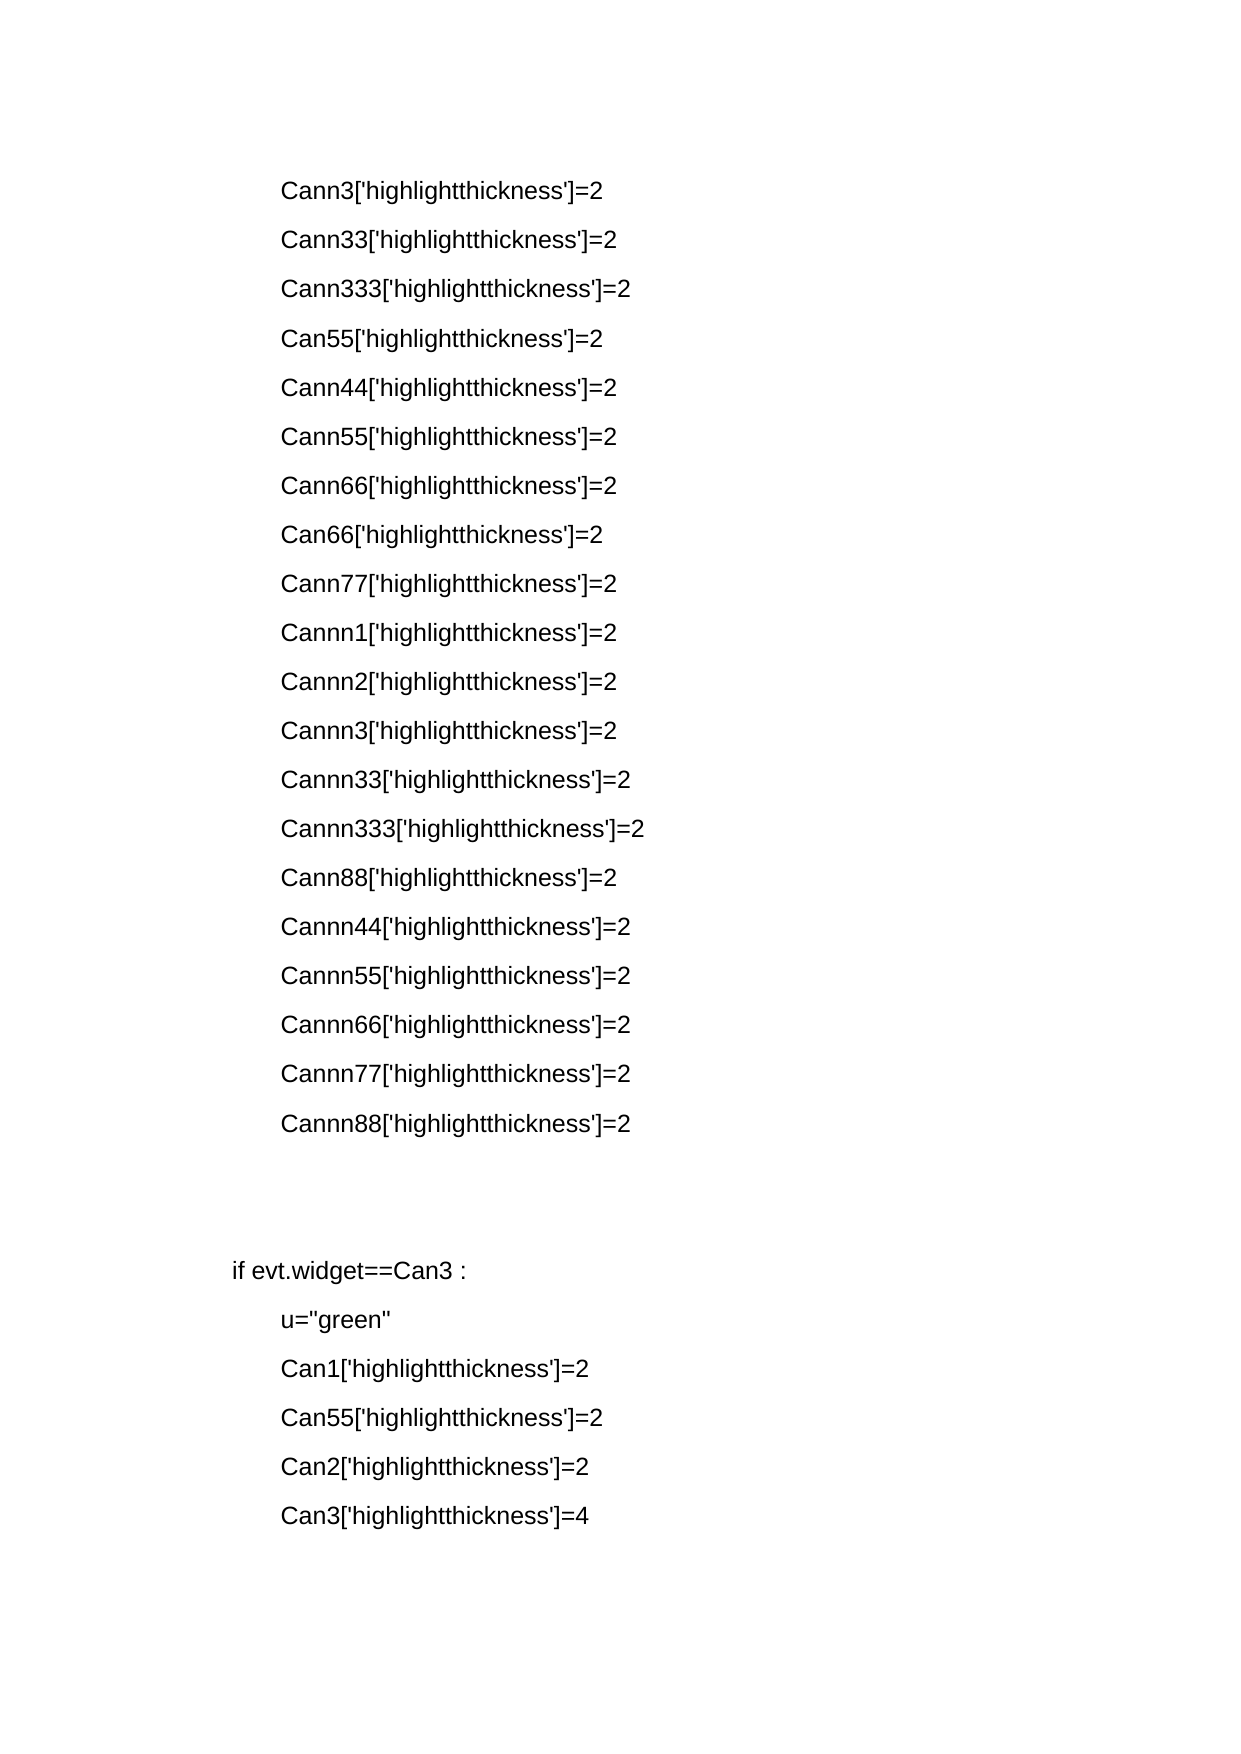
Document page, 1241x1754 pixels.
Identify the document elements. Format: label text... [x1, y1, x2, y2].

text Cannn1['highlightthickness']=2 [118, 618, 1122, 647]
text Cann33['highlightthickness']=2 [118, 225, 1122, 254]
text Cannn44['highlightthickness']=2 [118, 912, 1122, 941]
text Cann66['highlightthickness']=2 [118, 471, 1122, 499]
text Cannn55['highlightthickness']=2 [118, 961, 1122, 990]
text Cann333['highlightthickness']=2 [118, 274, 1122, 303]
text Can2['highlightthickness']=2 [118, 1452, 1122, 1481]
text Can55['highlightthickness']=2 [118, 323, 1122, 352]
text Cannn333['highlightthickness']=2 [118, 814, 1122, 843]
text Cann44['highlightthickness']=2 [118, 373, 1122, 401]
text Cann55['highlightthickness']=2 [118, 422, 1122, 450]
text Cannn66['highlightthickness']=2 [118, 1010, 1122, 1039]
text Cannn2['highlightthickness']=2 [118, 667, 1122, 696]
text Cann77['highlightthickness']=2 [118, 569, 1122, 598]
text Cannn88['highlightthickness']=2 [118, 1108, 1122, 1137]
text Can1['highlightthickness']=2 [118, 1354, 1122, 1383]
text Cann88['highlightthickness']=2 [118, 863, 1122, 892]
text Cannn77['highlightthickness']=2 [118, 1059, 1122, 1088]
text if evt.widget==Can3 : [118, 1256, 1122, 1284]
text Can3['highlightthickness']=4 [118, 1501, 1122, 1530]
text Cannn33['highlightthickness']=2 [118, 765, 1122, 794]
text Can66['highlightthickness']=2 [118, 520, 1122, 548]
text Cann3['highlightthickness']=2 [118, 176, 1122, 205]
text u="green" [118, 1305, 1122, 1333]
text Can55['highlightthickness']=2 [118, 1403, 1122, 1432]
text Cannn3['highlightthickness']=2 [118, 716, 1122, 745]
